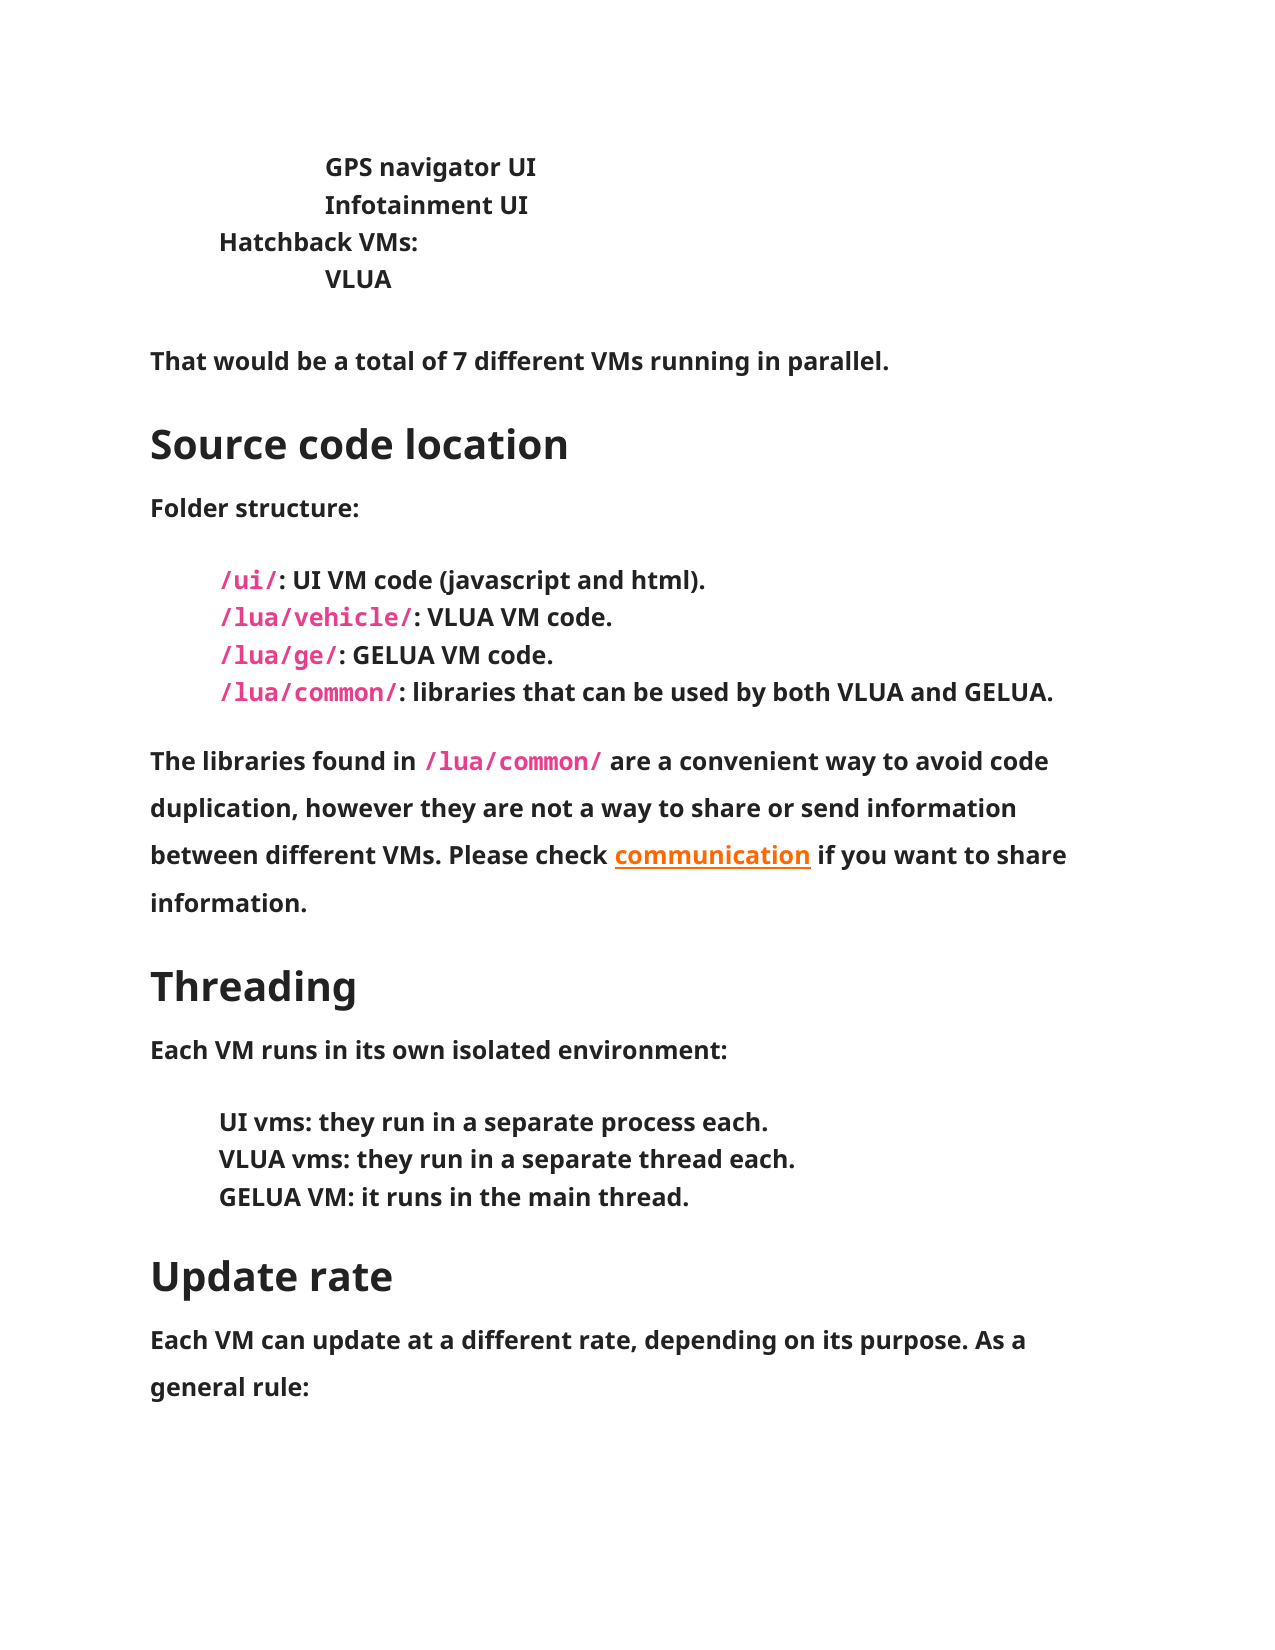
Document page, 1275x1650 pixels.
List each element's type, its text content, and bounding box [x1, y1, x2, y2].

subtitle /lua/vehicle/: VLUA VM code. [219, 600, 1125, 634]
subtitle /lua/common/: libraries that can be used by both VLUA and GELUA. [219, 675, 1125, 709]
subtitle GPS navigator UI [325, 150, 1125, 184]
subtitle The libraries found in /lua/common/ are a convenient way to avoid code duplication, however they are not a way to share or send information between different VMs. Please check communication if you want to share information. [150, 743, 1125, 919]
subtitle Each VM can update at a different rate, depending on its purpose. As a general rule: [150, 1323, 1125, 1404]
subtitle Source code location [150, 416, 1125, 471]
subtitle UI vms: they run in a separate process each. [219, 1104, 1125, 1139]
subtitle Hatchback VMs: [219, 225, 1125, 259]
subtitle That would be a total of 7 different VMs running in parallel. [150, 343, 1125, 377]
subtitle VLUA vms: they run in a separate thread each. [219, 1142, 1125, 1176]
subtitle GELUA VM: it runs in the main thread. [219, 1179, 1125, 1213]
subtitle /ui/: UI VM code (javascript and html). [219, 563, 1125, 597]
subtitle Folder structure: [150, 490, 1125, 524]
subtitle Update rate [150, 1248, 1125, 1303]
subtitle Threading [150, 958, 1125, 1013]
subtitle Infotainment UI [325, 187, 1125, 221]
subtitle VLUA [325, 262, 1125, 296]
subtitle Each VM runs in its own isolated environment: [150, 1032, 1125, 1066]
subtitle /lua/ge/: GELUA VM code. [219, 637, 1125, 671]
